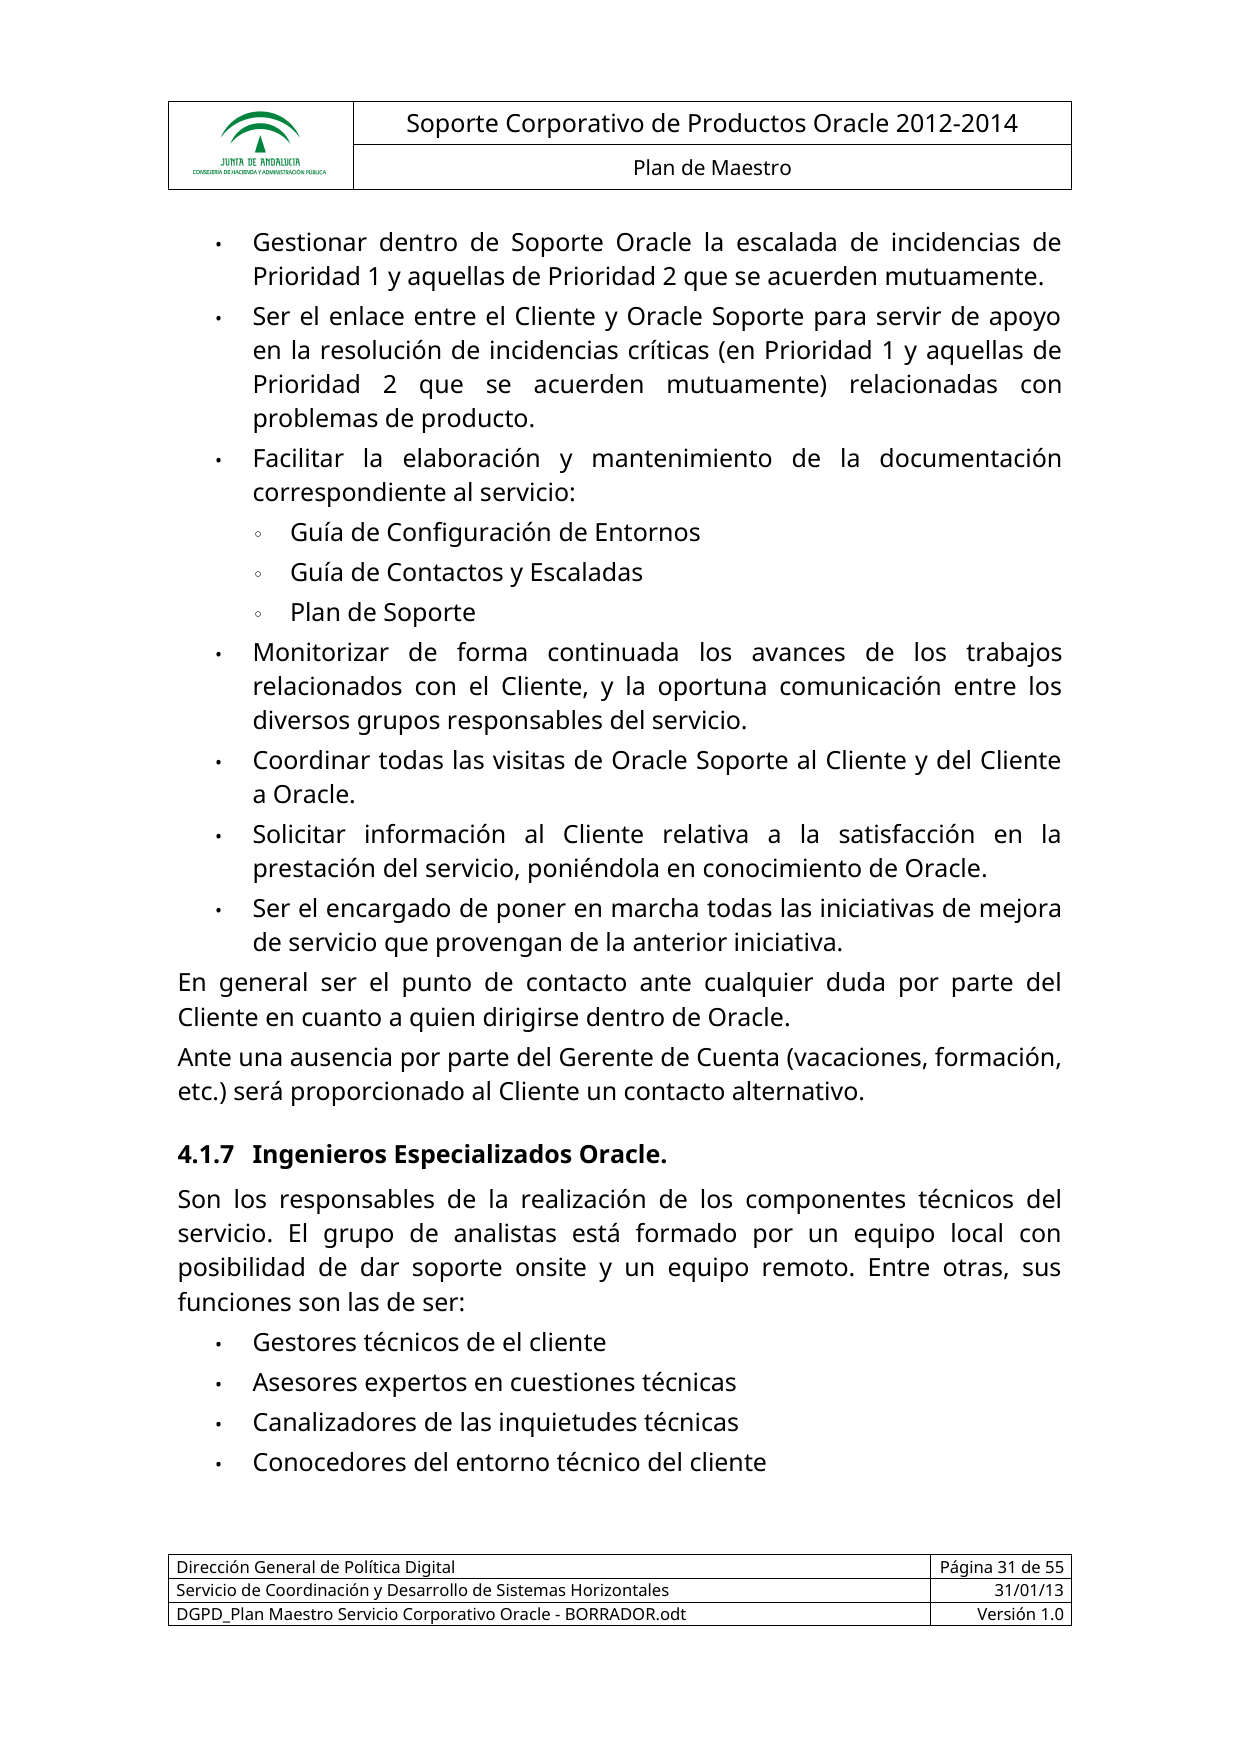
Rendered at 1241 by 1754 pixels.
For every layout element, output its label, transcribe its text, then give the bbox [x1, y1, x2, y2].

list Coordinar todas las visitas de Oracle Soporte al Cliente y del Cliente a Oracle. [215, 743, 1063, 811]
list Facilitar la elaboración y mantenimiento de la documentación correspondiente al servicio: [215, 441, 1063, 509]
text Son los responsables de la realización de los componentes técnicos del servicio. El grupo de analistas está formado por un equipo local con posibilidad de dar soporte onsite y un equipo remoto. Entre otras, sus funciones son las de ser: [177, 1182, 1063, 1318]
list Ser el enlace entre el Cliente y Oracle Soporte para servir de apoyo en la resolución de incidencias críticas (en Prioridad 1 y aquellas de Prioridad 2 que se acuerden mutuamente) relacionadas con problemas de producto. [215, 298, 1063, 435]
list Gestionar dentro de Soporte Oracle la escalada de incidencias de Prioridad 1 y aquellas de Prioridad 2 que se acuerden mutuamente. [215, 224, 1063, 293]
list Plan de Soporte [252, 595, 1063, 629]
list Canalizadores de las inquietudes técnicas [215, 1404, 1063, 1438]
list Conocedores del entorno técnico del cliente [215, 1444, 1063, 1478]
list Gestores técnicos de el cliente [215, 1324, 1063, 1358]
list Guía de Configuración de Entornos [252, 515, 1063, 549]
list Monitorizar de forma continuada los avances de los trabajos relacionados con el Cliente, y la oportuna comunicación entre los diversos grupos responsables del servicio. [215, 635, 1063, 737]
text En general ser el punto de contacto ante cualquier duda por parte del Cliente en cuanto a quien dirigirse dentro de Oracle. [177, 965, 1063, 1033]
subtitle Ingenieros Especializados Oracle. [177, 1138, 1063, 1169]
text Ante una ausencia por parte del Gerente de Cuenta (vacaciones, formación, etc.) será proporcionado al Cliente un contacto alternativo. [177, 1039, 1063, 1107]
list Guía de Contactos y Escaladas [252, 555, 1063, 589]
list Solicitar información al Cliente relativa a la satisfacción en la prestación del servicio, poniéndola en conocimiento de Oracle. [215, 817, 1063, 885]
list Ser el encargado de poner en marcha todas las iniciativas de mejora de servicio que provengan de la anterior iniciativa. [215, 891, 1063, 959]
picture [192, 110, 327, 175]
list Asesores expertos en cuestiones técnicas [215, 1364, 1063, 1398]
